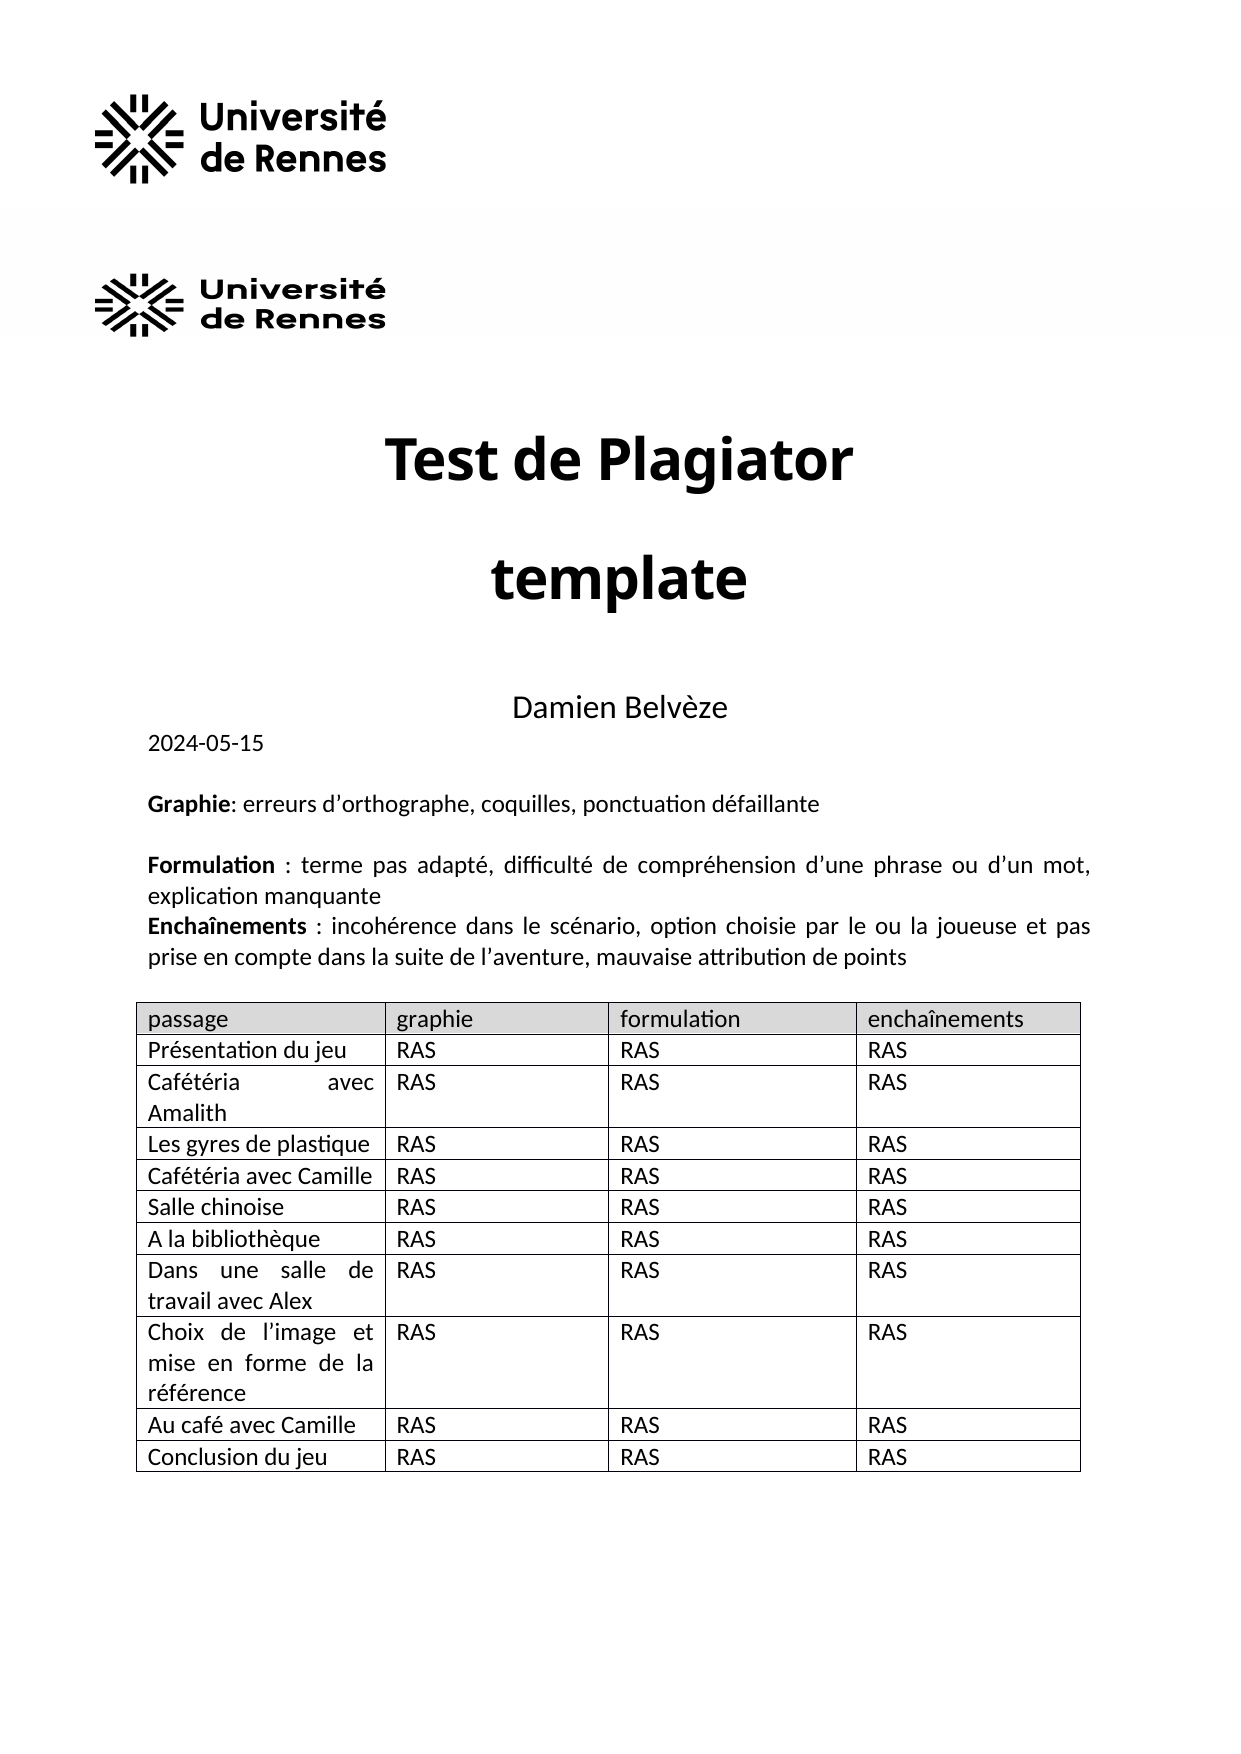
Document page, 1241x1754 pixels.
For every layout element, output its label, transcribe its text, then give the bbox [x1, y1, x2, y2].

table_header passage [137, 1003, 385, 1033]
table_cell RAS [609, 1441, 856, 1471]
table_cell RAS [857, 1255, 1080, 1316]
table_cell RAS [857, 1160, 1080, 1190]
table_cell Conclusion du jeu [137, 1441, 385, 1471]
table_cell RAS [386, 1255, 608, 1316]
table_cell RAS [609, 1035, 856, 1065]
picture [0, 206, 1241, 337]
table_cell RAS [386, 1066, 608, 1127]
table_header graphie [386, 1003, 608, 1033]
text Damien Belvèze [148, 687, 1093, 727]
table_cell RAS [609, 1223, 856, 1253]
table_cell RAS [857, 1409, 1080, 1440]
table_cell RAS [609, 1191, 856, 1222]
text Enchaînements : incohérence dans le scénario, option choisie par le ou la joueuse et pas prise en compte dans la suite de l’aventure, mauvaise attribution de points [148, 910, 1093, 971]
table_cell RAS [857, 1035, 1080, 1065]
text Graphie: erreurs d’orthographe, coquilles, ponctuation défaillante [148, 788, 1093, 819]
table_cell RAS [857, 1128, 1080, 1159]
text Formulation : terme pas adapté, difficulté de compréhension d’une phrase ou d’un mot, explication manquante [148, 849, 1093, 910]
table_cell RAS [386, 1223, 608, 1253]
table_cell RAS [857, 1223, 1080, 1253]
title template [148, 537, 1093, 616]
table_cell RAS [857, 1191, 1080, 1222]
table_cell RAS [386, 1191, 608, 1222]
table_cell RAS [609, 1066, 856, 1127]
text 2024-05-15 [148, 727, 1093, 758]
table_cell RAS [609, 1409, 856, 1440]
table_cell RAS [386, 1317, 608, 1408]
table_cell RAS [386, 1409, 608, 1440]
table_cell RAS [857, 1441, 1080, 1471]
table_header formulation [609, 1003, 856, 1033]
table_cell RAS [609, 1317, 856, 1408]
table_cell RAS [386, 1160, 608, 1190]
table_cell Dans une salle de travail avec Alex [137, 1255, 385, 1316]
table_cell Les gyres de plastique [137, 1128, 385, 1159]
table_header enchaînements [857, 1003, 1080, 1033]
table_cell RAS [386, 1128, 608, 1159]
table_cell RAS [609, 1128, 856, 1159]
table_cell RAS [857, 1066, 1080, 1127]
table_cell RAS [857, 1317, 1080, 1408]
table_cell Cafétéria avec Camille [137, 1160, 385, 1190]
table_cell RAS [386, 1035, 608, 1065]
table_cell RAS [609, 1160, 856, 1190]
table_cell RAS [609, 1255, 856, 1316]
table_cell Choix de l’image et mise en forme de la référence [137, 1317, 385, 1408]
table_cell Salle chinoise [137, 1191, 385, 1222]
table_cell A la bibliothèque [137, 1223, 385, 1253]
table_cell Présentation du jeu [137, 1035, 385, 1065]
title Test de Plagiator [148, 337, 1093, 497]
table_cell Au café avec Camille [137, 1409, 385, 1440]
table_cell RAS [386, 1441, 608, 1471]
table_cell Cafétéria avec Amalith [137, 1066, 385, 1127]
picture [0, 0, 1241, 184]
